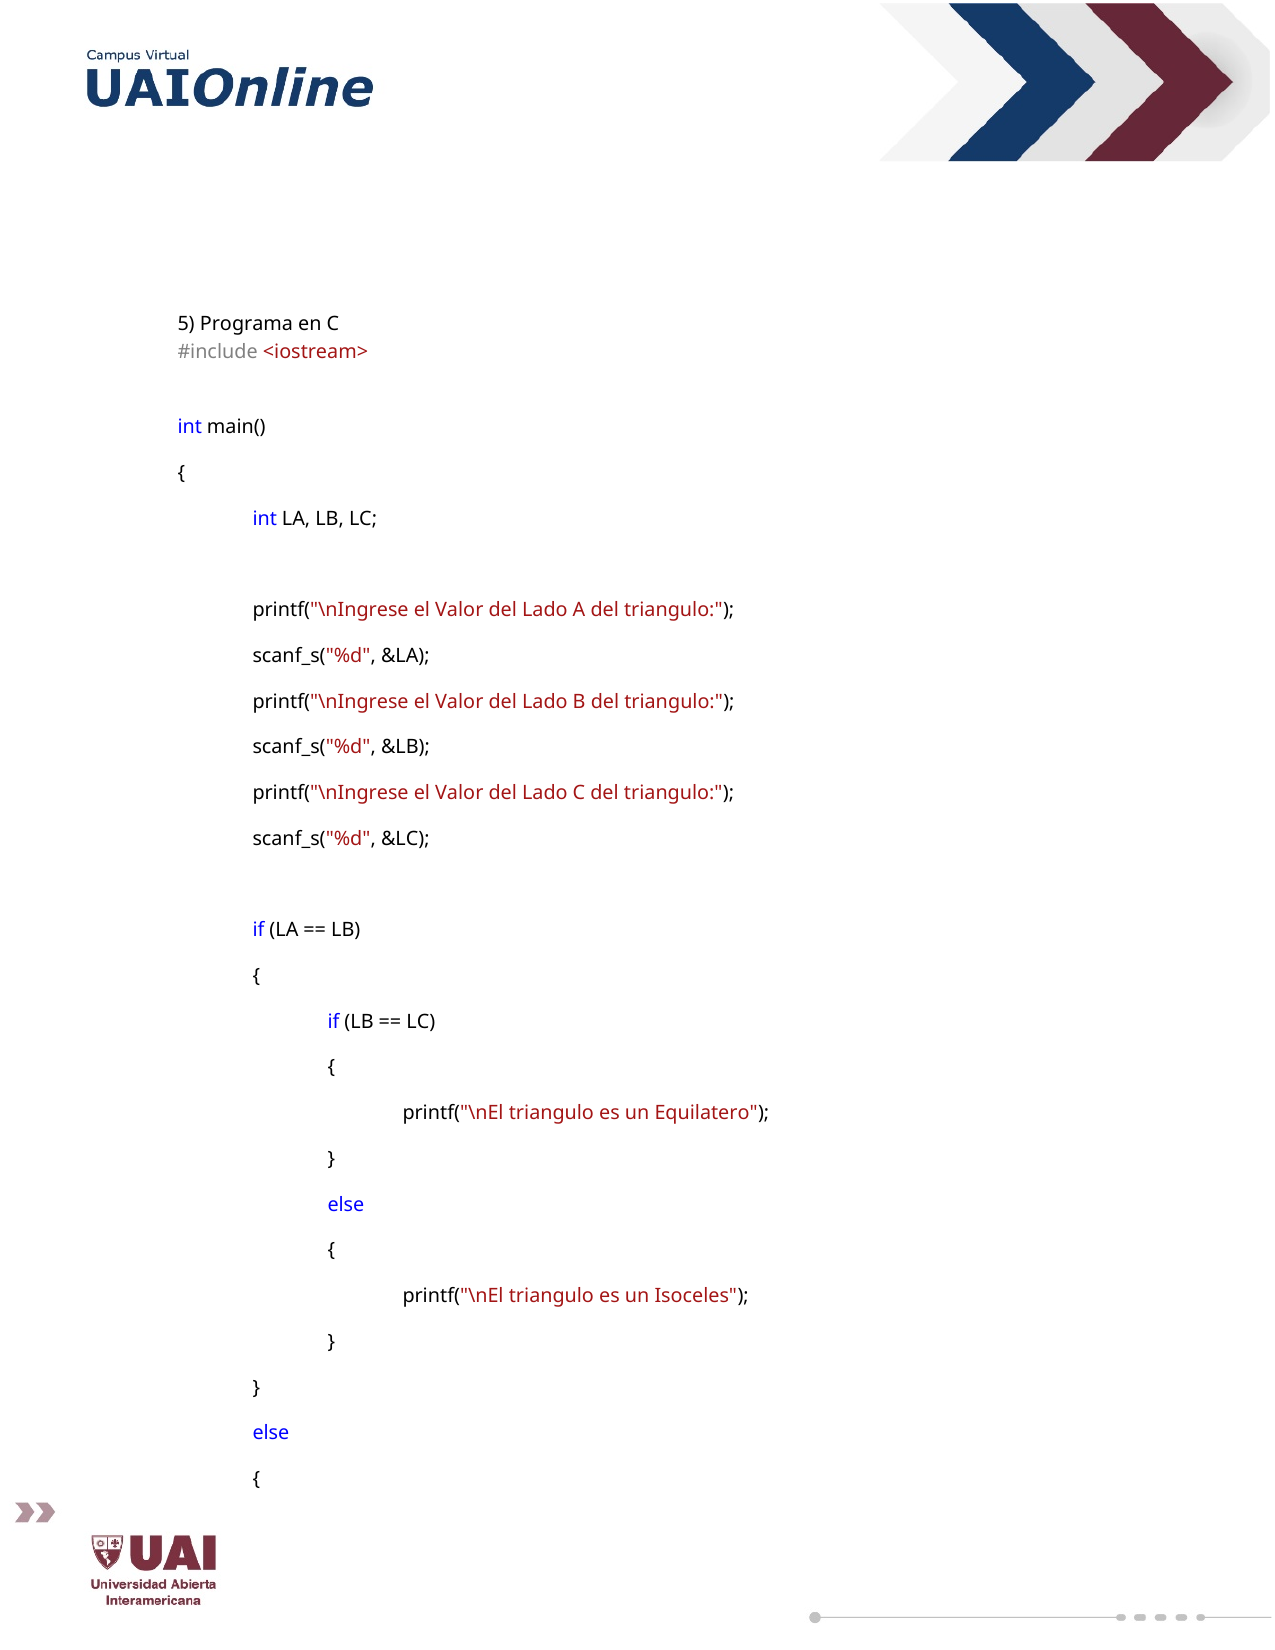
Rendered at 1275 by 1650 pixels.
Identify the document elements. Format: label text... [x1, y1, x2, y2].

text if (LB == LC) [177, 1007, 1098, 1034]
text if (LA == LB) [177, 916, 1098, 943]
text scanf_s("%d", &LB); [177, 733, 1098, 760]
text int LA, LB, LC; [177, 504, 1098, 531]
text int main() [177, 413, 1098, 439]
text printf("\nIngrese el Valor del Lado B del triangulo:"); [177, 687, 1098, 714]
text else [177, 1419, 1098, 1446]
text printf("\nIngrese el Valor del Lado A del triangulo:"); [177, 596, 1098, 622]
text else [177, 1190, 1098, 1217]
text { [177, 961, 1098, 988]
text #include <iostream> [177, 338, 1098, 365]
picture [0, 1485, 1272, 1643]
text { [177, 1053, 1098, 1080]
text scanf_s("%d", &LA); [177, 641, 1098, 668]
text 5) Programa en C [177, 309, 1098, 336]
text printf("\nIngrese el Valor del Lado C del triangulo:"); [177, 778, 1098, 805]
text } [177, 1144, 1098, 1171]
text { [177, 458, 1098, 485]
text { [177, 1236, 1098, 1263]
text printf("\nEl triangulo es un Isoceles"); [177, 1281, 1098, 1308]
picture [0, 3, 1270, 162]
text printf("\nEl triangulo es un Equilatero"); [177, 1098, 1098, 1126]
text } [177, 1373, 1098, 1400]
text { [177, 1464, 1098, 1491]
text } [177, 1327, 1098, 1354]
text scanf_s("%d", &LC); [177, 824, 1098, 851]
